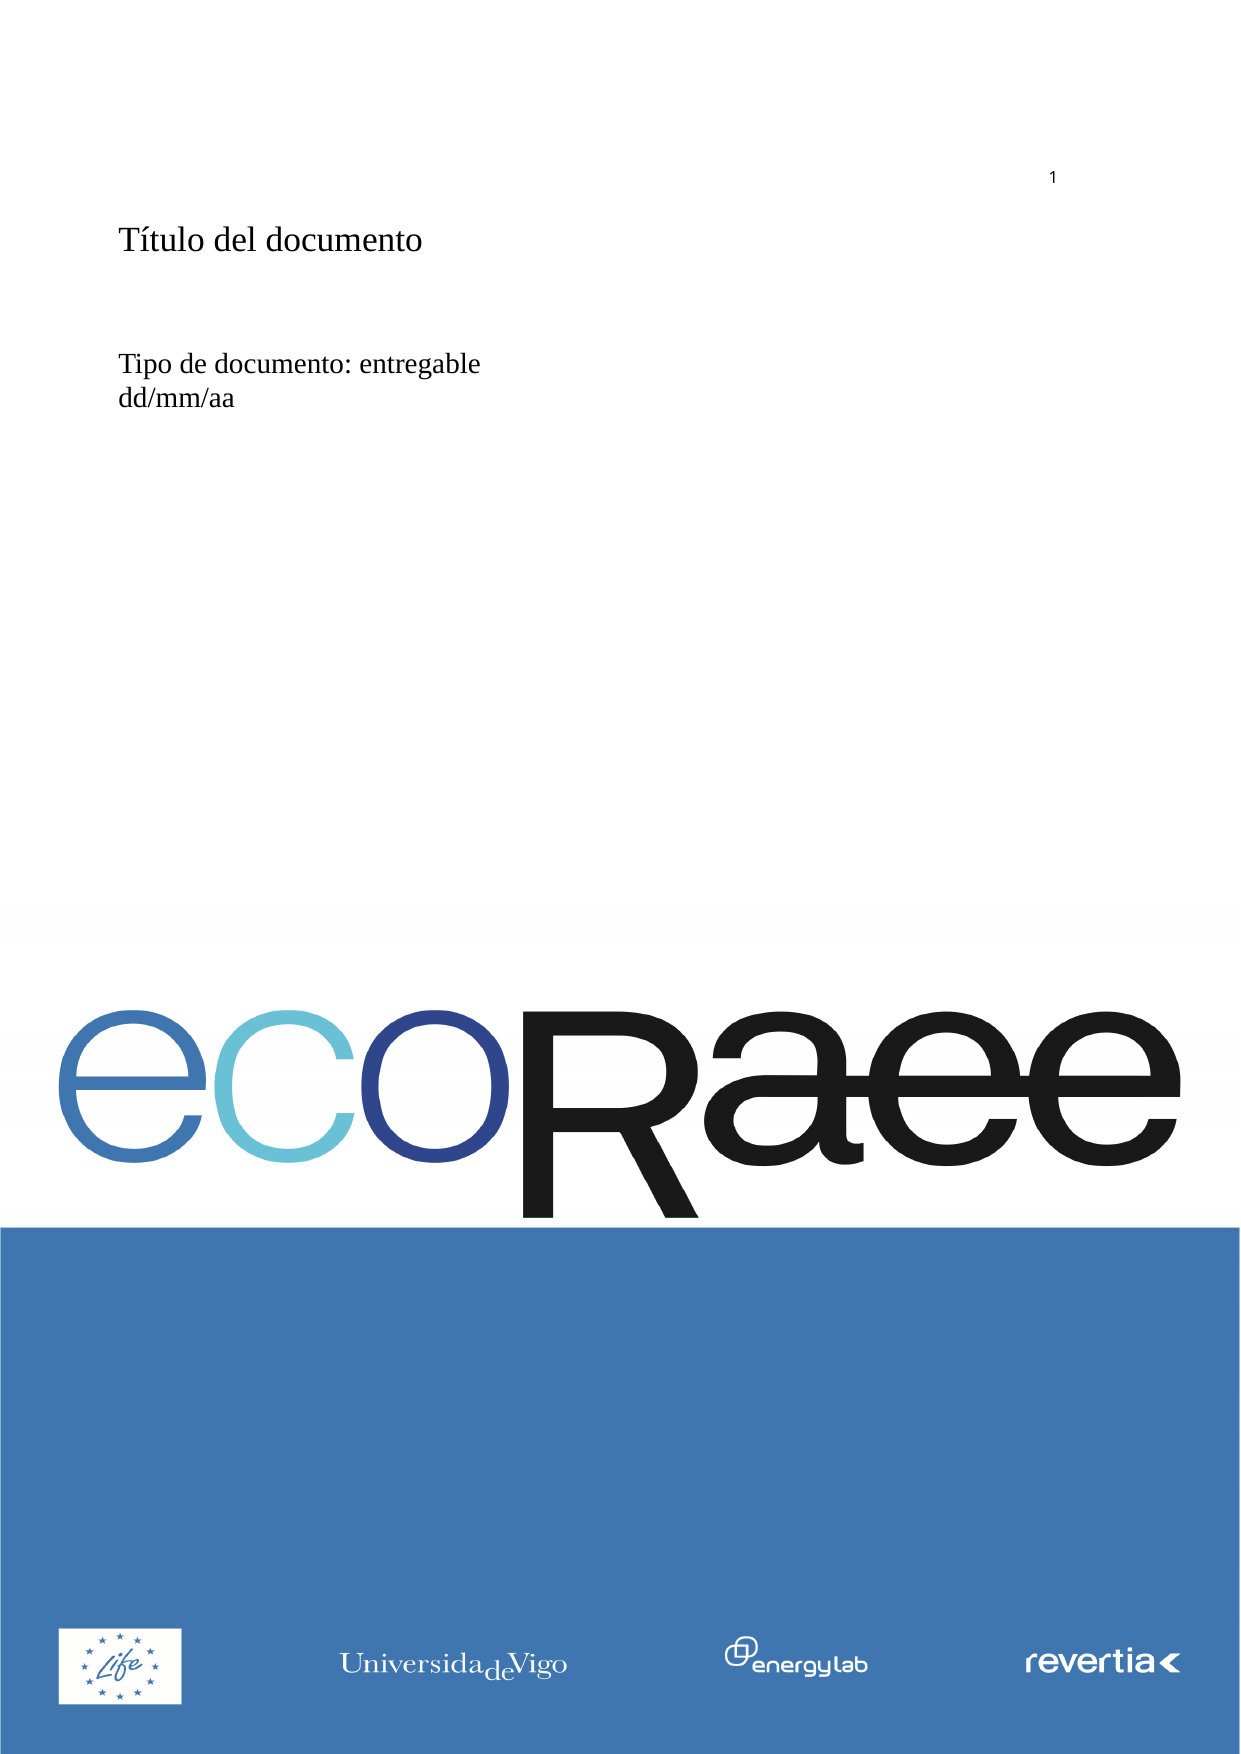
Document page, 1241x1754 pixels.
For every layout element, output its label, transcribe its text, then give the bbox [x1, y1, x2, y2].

text dd/mm/aa [118, 380, 1122, 414]
text Título del documento [118, 218, 1122, 259]
text Tipo de documento: entregable [118, 347, 1122, 380]
